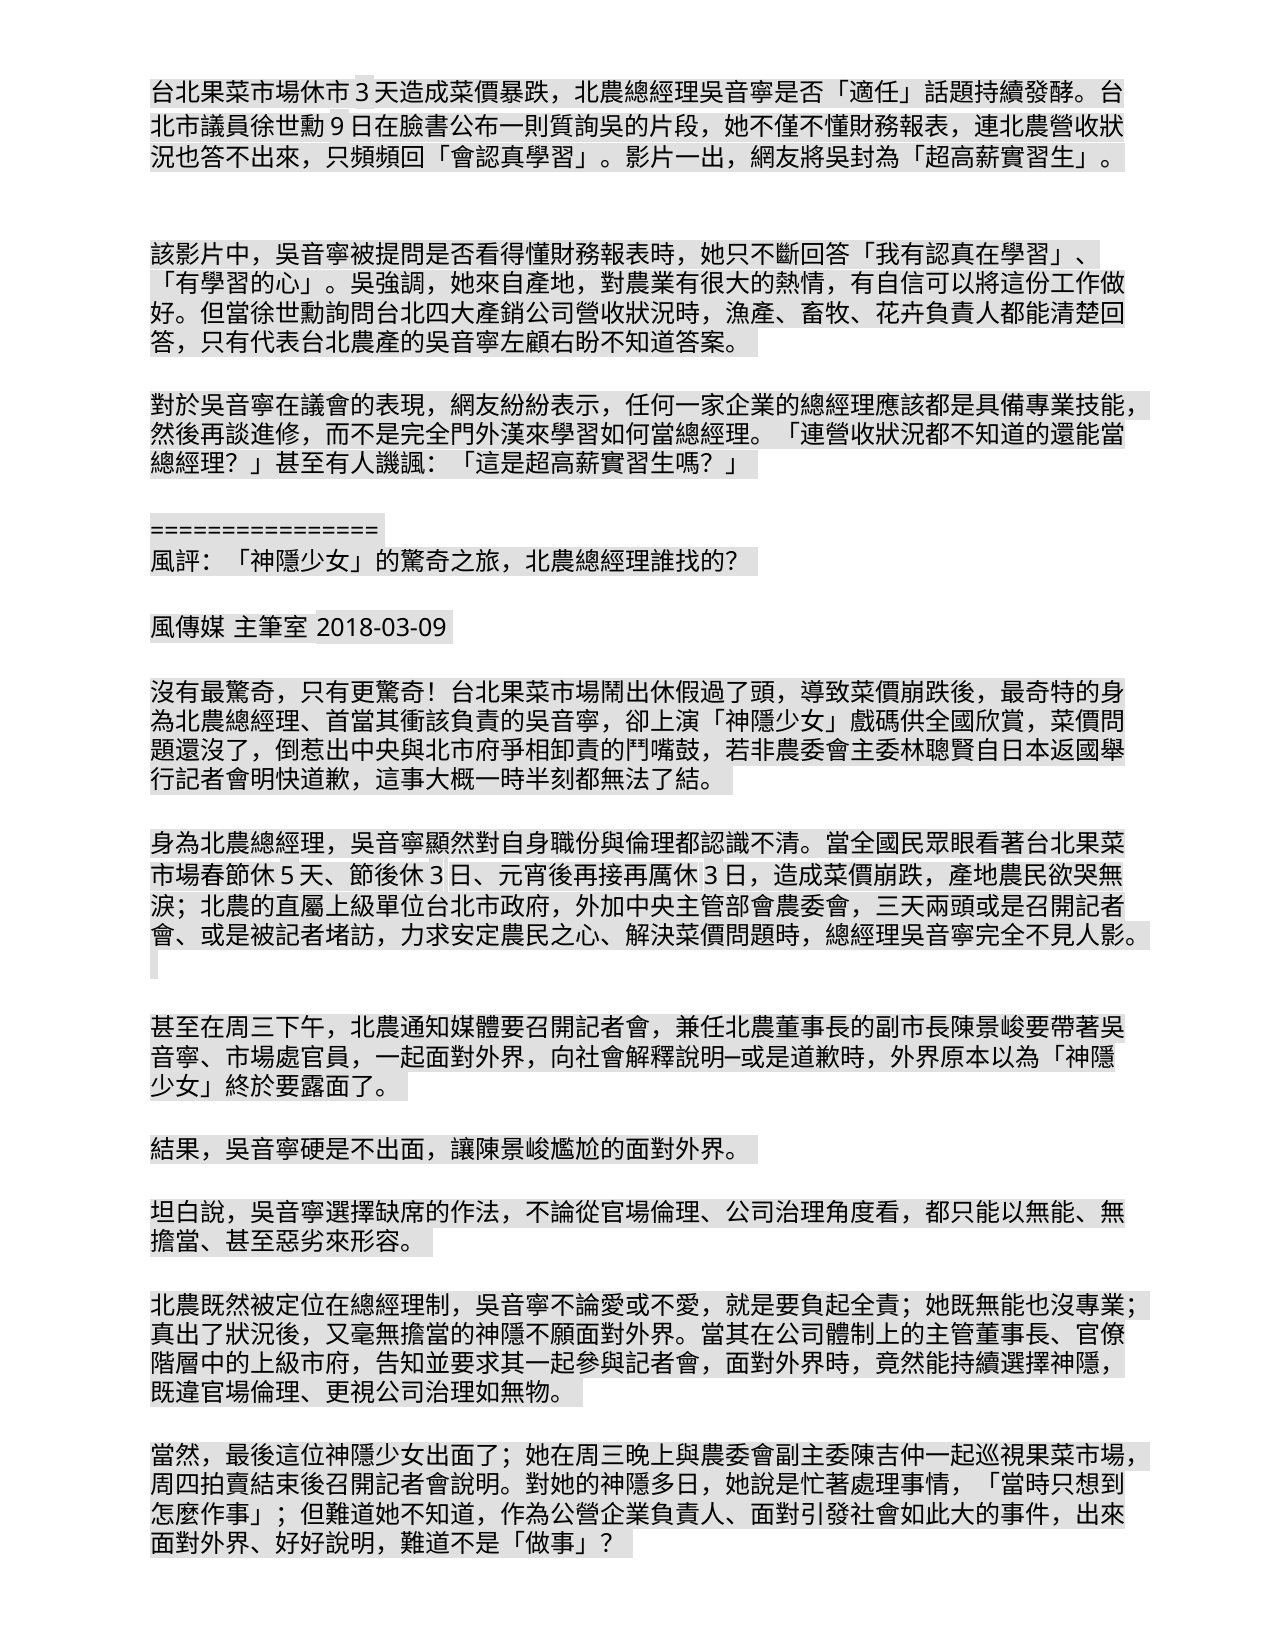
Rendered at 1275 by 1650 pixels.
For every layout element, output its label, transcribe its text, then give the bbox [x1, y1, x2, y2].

text 北農，就是台北農產運銷公司的簡稱，是全台灣最大的蔬菜水果拍賣平台，官股佔了將近一半，每日拍賣蔬果量佔全台三分之一以上，一年成交金額數百億，員工五、六百人。因為是個肥缺，而且具有全台蔬果定價影響力，人渣黨的新潮流系，垂涎已久，想方設法要把原有的總經理韓國瑜 (國民黨籍) 搞下台。後來，經驗老練的韓國瑜退下，竟然由一位吳姓女同學接任掌管，年薪兩百多萬。安插這位同學上任的是負責管理全台灣農業事務的農委會，理由是說她對農業有熱情，是個所謂農運份子。 如果這種理由說得通，那應該來找我擔任北農總經理或農委會主委才對，因為我是台灣農運的先驅，早在30年前就和戴振耀在高雄發展農運，亦即農權會。老實說，美國太空總署 (NASA) 也應該來找我去擔任主管，為什麼呢？因為我對太空非常狂熱，每天觀察天空及星星月亮無數次。我當醫生賺到的第一筆薪水就是買了一架當年價值將近兩萬元的台天文望遠鏡，不是要偷看對面大樓的人洗澡，而是為了看月亮看星星，監測外星人及幽浮的行蹤。這等熱情，世間少有。美國太空總署不來找我當主任，還有天理嗎？ 這位吳同學依我看，就算當個基層員工，能力恐怕都大有問題，居然能擔任這樣一個重要公司的操盤手，那就好像你很喜歡去遊樂場搭太空飛船，然後你就被派去開太空梭登陸火星那樣離譜。 台灣的所謂社運人士，找不到幾個玩真的，似乎只要有利可圖，只要給予權位，有哪一個會根據自己的能力與志向以及做為一個人的基本尊嚴而拒絕？我不是說所謂社運人士不能當官，我是說，你就算要當官，也要有一點基本能力才行啊。在台灣，做為一個社運元老，聽到社運我就很想吐；所謂社運，不折不扣就是一種當官或選舉的晉身階與名利跳板，極少例外。 我更想說的是，台灣這二十幾年來，綠營勢力迅速壯大，在所謂民主自由謊言的掩護下，一人得道，雞犬昇天，分贓政治發揮得徹底淋漓盡致，搶資源，卡位，分贓，賣官鬻爵，吃相非常難看。過去舊國民黨扯爛污比較含蓄，會害羞，四下無人處才偷吃一下；人渣黨卻完全不是這樣，他不是拿湯匙吃，而是公然開一部怪手來整座金山銀山都能掏空，瘋狂搶奪，吃到見骨。 分贓政治具有一種穩定幫派的巨大力量。你看，人渣黨遠遠比國民黨都還團結，但他並不是憑著某種理念而緊緊團結在一起，而是團結在私人利益之下，所謂雞犬昇天，雨露均霑，只要順從者皆能論功行賞。不服氣者請你告訴我，有多少過去稍微有一點點參與經驗的綠營支持者沒有得到各式各樣的名位與資源及各種好處？只要你夠乖，幾乎是統統有獎，而且牽親引戚，姑姑嫂嫂表哥弟媳三姨媽五叔公，大家都能分一杯羹。難道不就是這樣嗎？這一切 "家天下" 的作法，正是過去黨外所大力攻擊的，如今自己一旦掌權，卻爛得遠比過去舊國民黨時期還徹底。 在分贓政治底下，有一個社會據以發展、非常重要的基礎被消滅了，簡單說就是專業主義，用人唯才。綠營當道，當然也是用人唯才，不過卻是奴才的才，管你有沒有能力，只要顏色正確，只要夠聽話，好處就會給你；顏色不對，就想方設法剝奪你應有的或既有的權益。越是所謂讀書人，通常就越乖越聽話，越知道如何搭順風車舉順風旗。 我不是念社會科學，很多東西不敢信口開河，但就我長期對於一些國家的觀察，比方說菲律賓、越南、印度、韓國、緬甸與泰國等等，我得到一個印象，那就是政治品質的良莠，確實深深影響了一整個國家與社會的興衰與長遠發展。比方說韓國，歷經亞洲金融風暴整個國家幾乎破產之際，卻能迅速從廢墟中站起來，恐怕一大部份得歸功於金大中以及韓國人民的普遍良好素質。反之，一些原本可以有更好發展的國家，政治之腐敗貪污及民粹橫行，卻使得整個國家與社會走向另一個方向，陷入長期的紛亂、衰敗與沉淪，而台灣恰恰就是走上這樣一條路，一切惡行竟都奉民主之名。 這裏有一段影片，很短，各位看看這位同學的表現，非常不可思議。這樣的能力居然也敢坐上這樣的位子。但她其實只是冰山之一角，更加荒腔走板的人事任用多得是： https://goo.gl/SGUpQp 如果看不到這影片，可以試試這裏： https://goo.gl/Z9mNE6 陳真 2018. 03. 10. ============================== 【年薪250萬】營收、財報吳音寧一問三不知 被封「超高薪實習生」 上報快訊／陳婕翎 2018年3月10日 北市議員徐世勳在臉書公布一則備詢吳音寧片段，網友將吳封為「超高薪實習生」。（圖片取自徐世勳臉書） 台北果菜市場休市3天造成菜價暴跌，北農總經理吳音寧是否「適任」話題持續發酵。台北市議員徐世勳9日在臉書公布一則質詢吳的片段，她不僅不懂財務報表，連北農營收狀況也答不出來，只頻頻回「會認真學習」。影片一出，網友將吳封為「超高薪實習生」。 該影片中，吳音寧被提問是否看得懂財務報表時，她只不斷回答「我有認真在學習」、「有學習的心」。吳強調，她來自產地，對農業有很大的熱情，有自信可以將這份工作做好。但當徐世勳詢問台北四大產銷公司營收狀況時，漁產、畜牧、花卉負責人都能清楚回答，只有代表台北農產的吳音寧左顧右盼不知道答案。 對於吳音寧在議會的表現，網友紛紛表示，任何一家企業的總經理應該都是具備專業技能，然後再談進修，而不是完全門外漢來學習如何當總經理。「連營收狀況都不知道的還能當總經理？」甚至有人譏諷：「這是超高薪實習生嗎？」 ================ 風評：「神隱少女」的驚奇之旅，北農總經理誰找的？ 風傳媒 主筆室 2018-03-09 沒有最驚奇，只有更驚奇！台北果菜市場鬧出休假過了頭，導致菜價崩跌後，最奇特的身為北農總經理、首當其衝該負責的吳音寧，卻上演「神隱少女」戲碼供全國欣賞，菜價問題還沒了，倒惹出中央與北市府爭相卸責的鬥嘴鼓，若非農委會主委林聰賢自日本返國舉行記者會明快道歉，這事大概一時半刻都無法了結。 身為北農總經理，吳音寧顯然對自身職份與倫理都認識不清。當全國民眾眼看著台北果菜市場春節休5天、節後休3日、元宵後再接再厲休3日，造成菜價崩跌，產地農民欲哭無淚；北農的直屬上級單位台北市政府，外加中央主管部會農委會，三天兩頭或是召開記者會、或是被記者堵訪，力求安定農民之心、解決菜價問題時，總經理吳音寧完全不見人影。 甚至在周三下午，北農通知媒體要召開記者會，兼任北農董事長的副市長陳景峻要帶著吳音寧、市場處官員，一起面對外界，向社會解釋說明─或是道歉時，外界原本以為「神隱少女」終於要露面了。 結果，吳音寧硬是不出面，讓陳景峻尷尬的面對外界。 坦白說，吳音寧選擇缺席的作法，不論從官場倫理、公司治理角度看，都只能以無能、無擔當、甚至惡劣來形容。 北農既然被定位在總經理制，吳音寧不論愛或不愛，就是要負起全責；她既無能也沒專業；真出了狀況後，又毫無擔當的神隱不願面對外界。當其在公司體制上的主管董事長、官僚階層中的上級市府，告知並要求其一起參與記者會，面對外界時，竟然能持續選擇神隱，既違官場倫理、更視公司治理如無物。 當然，最後這位神隱少女出面了；她在周三晚上與農委會副主委陳吉仲一起巡視果菜市場，周四拍賣結束後召開記者會說明。對她的神隱多日，她說是忙著處理事情，「當時只想到怎麼作事」；但難道她不知道，作為公營企業負責人、面對引發社會如此大的事件，出來面對外界、好好說明，難道不是「做事」？ 對周三未與陳景峻一起出席記者會，她說因為「批發市場有多輛貨車等著進場，且每小時都要掌控到貨量及回報，因此最後決定留在公司處理進貨」。 如果這番話只是其不願出席、不敢面對外界搪塞的托詞也罷，這大概就能顯示她的擔當、與略嫌生嫩的職場經驗。但如果確實如此，坦白說，建議農委會與北市府儘快換個總經理，因為一個總經理連自己的責任在那、事情的輕重都分不清楚，那就是個大問題了。北農總經理何時變成要負責「掌控到貨量」、要「處理進貨」問題？這位總經理手下數百名員工是要作什麼用的？ 董事長三催四請要她參加記者會，她選擇缺席；但中央長官陳吉仲要去果菜市場巡視，她卻在接到農委會電話後馬上前往陪同，理由是「農委會也是北農股東，理當陪同」，這是什麼樣的邏輯？市府難道不是北農大股東？副市長兼董事長的陳景峻要求她參加記者會，她就不認為「理當陪同」囉？還是這就是吳音寧主觀的「大小眼」或「政治判斷」？ 當記者會上吳音寧遲遲不現身，陳景峻被追問吳音寧是否有答應要出席時，陳景峻冷回：「這不是答不答應，而是就應該要來」。 這話其實就點出吳音寧作為總經理，卻枉顧職責、無視公司治理的問題。 陳景峻對吳音寧不出席記者會是說：閃躲總是不太好；對其作法是否陷市府於不義，則回以「我有感覺到」，說總經理不見了「我也很害怕」；吳說「全程都有向市府報告」陳景峻回嗆「哪時候跟我報告？」； 他還隔空炮打農委會說：「要拿權力就說是總經理制，要講責任就是董事長制」。先前市長柯文哲更說出：「當初是農委會希望由吳音寧接總經理」；如果要這樣講，「以後北農總經理我決定，我完全執政、完全負責」。 至於吳音寧不理陳景峻召開的記者會，卻一馬當先、主動去陪陳吉仲巡視果菜市場的作法，陳景峻與市府看在眼中，當是「點滴心頭」。雙方如此這般的「感情與共識」，未來董總之間要如何共治公司、合作無間，是讓人有疑慮了，農委會與市府是否該思考，換一個有點專業、或至少對公司治理有點概念的總經理。 ================= 靠勢農委會 讓農民心寒！新聞透視－神隱少女吳音寧 吃定北市 2018年3月9日 中國時報【柯伶穎】 北農休市引爆菜價危機，總經理吳音寧竟當起神隱少女，任憑北市府千呼萬喚，不出來就是不出來，就連北農董事長陳景峻前天下午要求她一起開記者會，她也敢臨陣脫逃，未料，當晚農委會副主委陳吉仲視察果菜市場，她現身了，此舉不但完全無視頂頭上司陳景峻，根本仗著農委會在欺負北市府，且戀棧職位。 吳音寧這次作為不令人意外，她父親是知名詩人吳晟，2016年底被蔡英文總統聘任為資政，她甫上任外界即質疑不夠專業、靠爸，推薦她的農委會副主委陳吉仲，稱她曾是農村陣線主要成員，對農事長期關心，讓她在暗潮洶湧中，順利入主北農總經理。 [150, 75, 1125, 1558]
